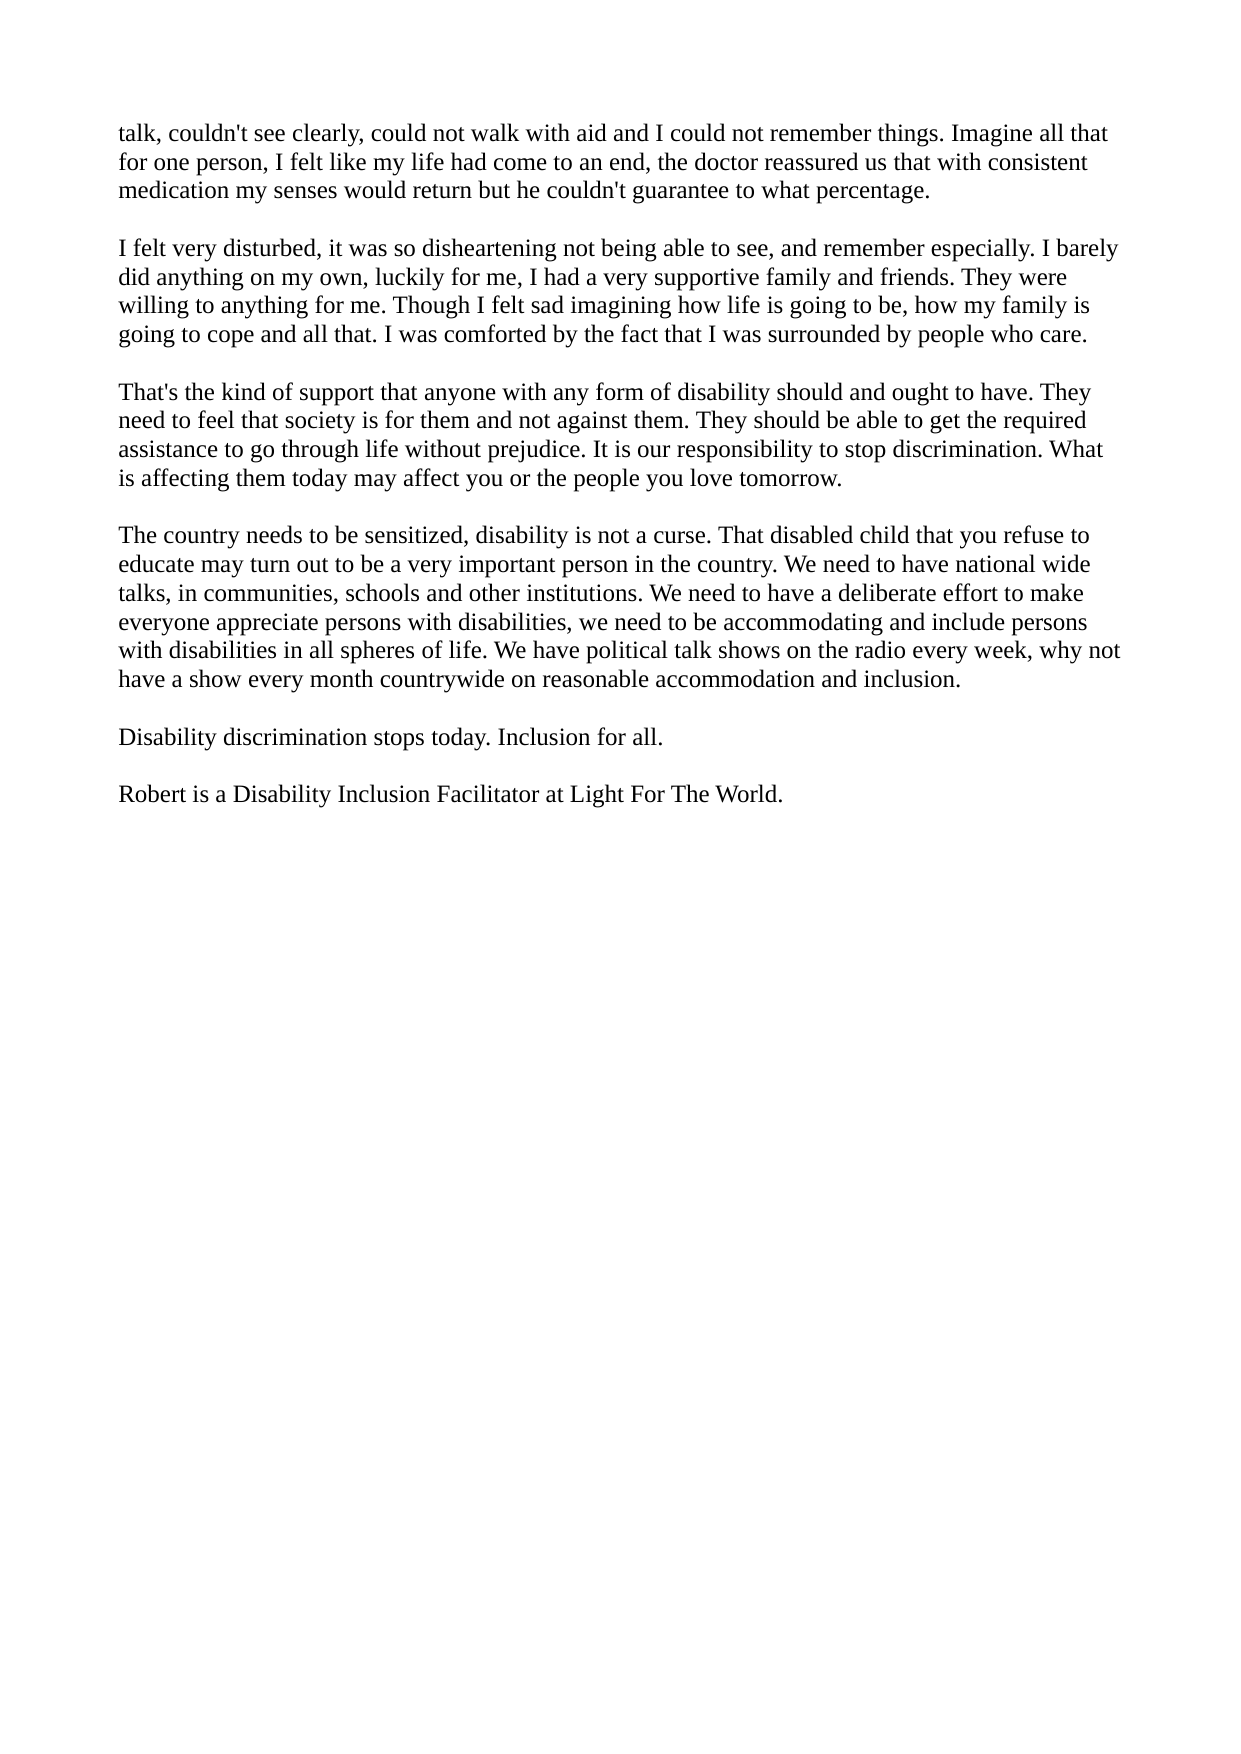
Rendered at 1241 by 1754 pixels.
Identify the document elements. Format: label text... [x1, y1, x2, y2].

text The country needs to be sensitized, disability is not a curse. That disabled child that you refuse to educate may turn out to be a very important person in the country. We need to have national wide talks, in communities, schools and other institutions. We need to have a deliberate effort to make everyone appreciate persons with disabilities, we need to be accommodating and include persons with disabilities in all spheres of life. We have political talk shows on the radio every week, why not have a show every month countrywide on reasonable accommodation and inclusion. [118, 521, 1122, 693]
text I felt very disturbed, it was so disheartening not being able to see, and remember especially. I barely did anything on my own, luckily for me, I had a very supportive family and friends. They were willing to anything for me. Though I felt sad imagining how life is going to be, how my family is going to cope and all that. I was comforted by the fact that I was surrounded by people who care. [118, 233, 1122, 348]
text Disability discrimination stops today. Inclusion for all. [118, 722, 1122, 751]
text Robert is a Disability Inclusion Facilitator at Light For The World. [118, 779, 1122, 808]
text That's the kind of support that anyone with any form of disability should and ought to have. They need to feel that society is for them and not against them. They should be able to get the required assistance to go through life without prejudice. It is our responsibility to stop discrimination. What is affecting them today may affect you or the people you love tomorrow. [118, 377, 1122, 492]
text talk, couldn't see clearly, could not walk with aid and I could not remember things. Imagine all that for one person, I felt like my life had come to an end, the doctor reassured us that with consistent medication my senses would return but he couldn't guarantee to what percentage. [118, 118, 1122, 204]
